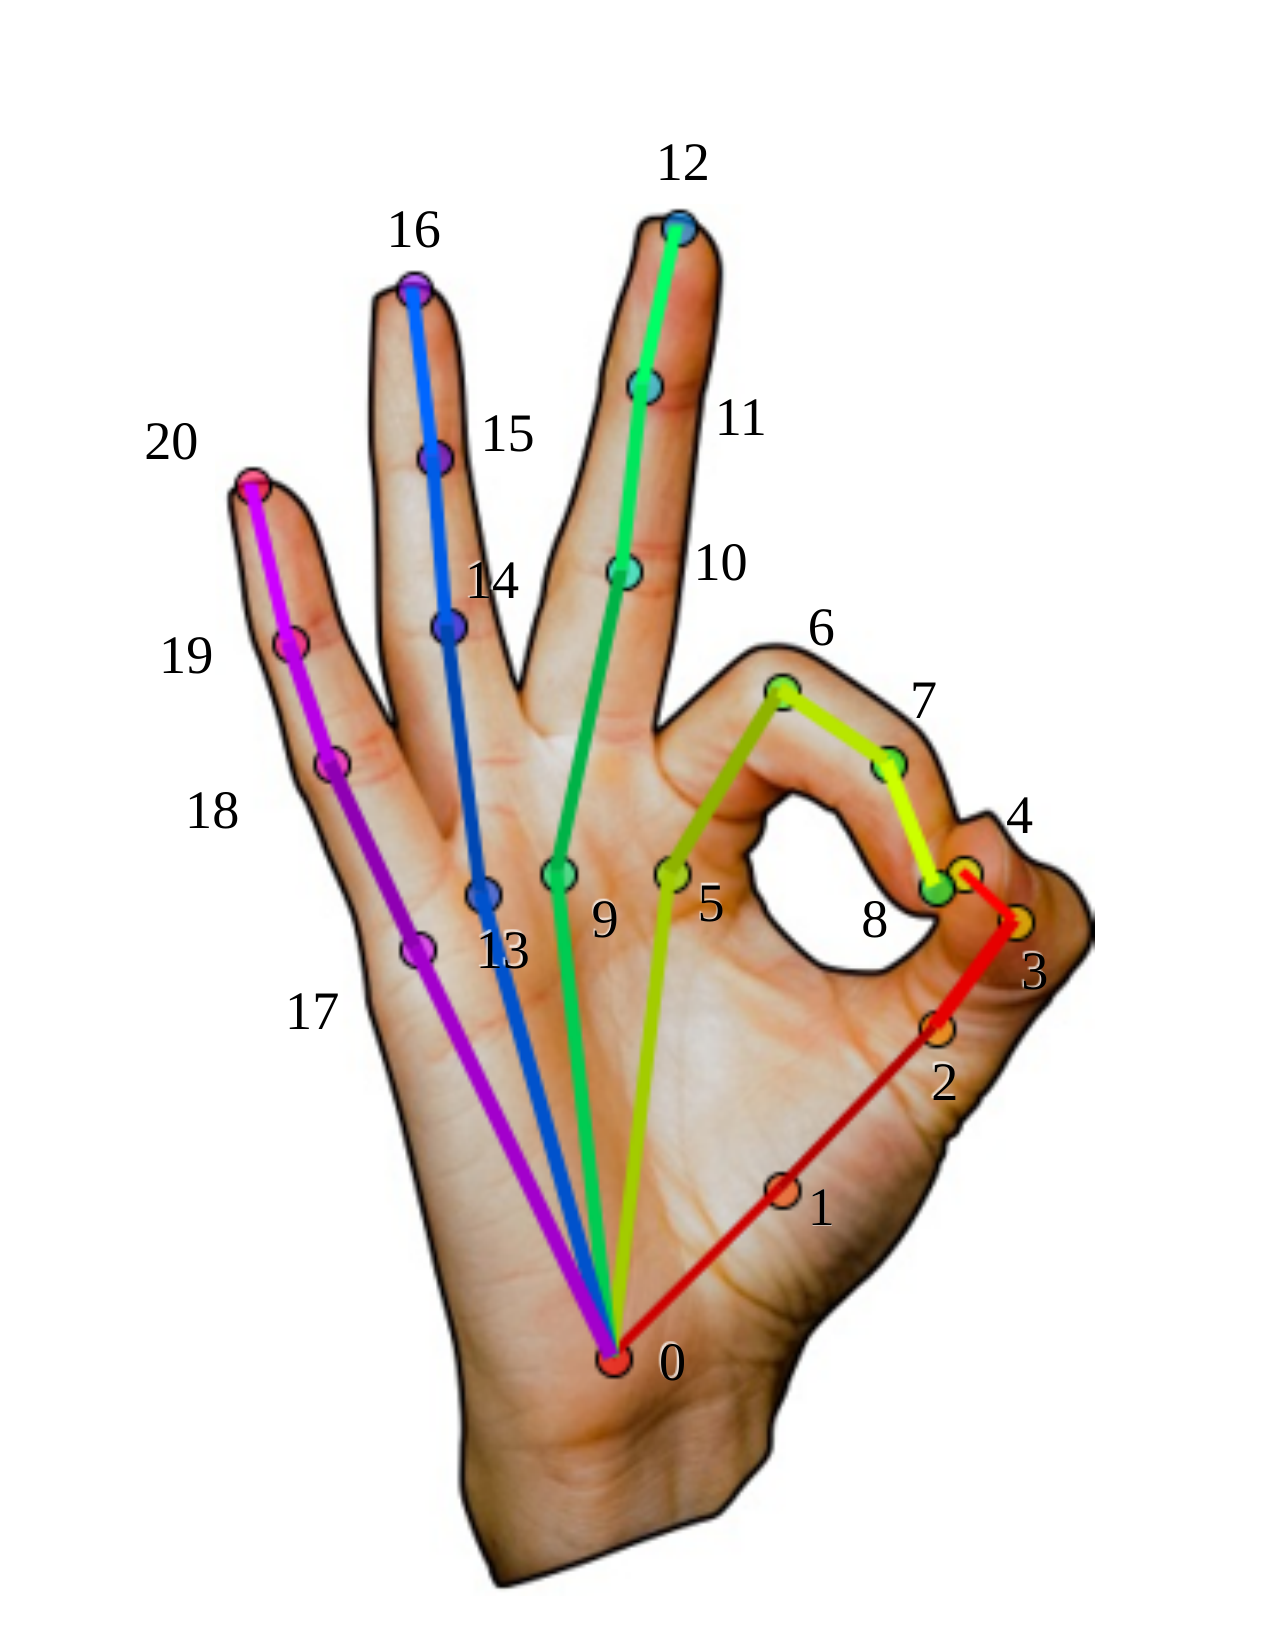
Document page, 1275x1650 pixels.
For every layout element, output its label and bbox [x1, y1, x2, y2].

picture [219, 810, 229, 823]
picture [215, 204, 1095, 1596]
picture [220, 794, 227, 804]
